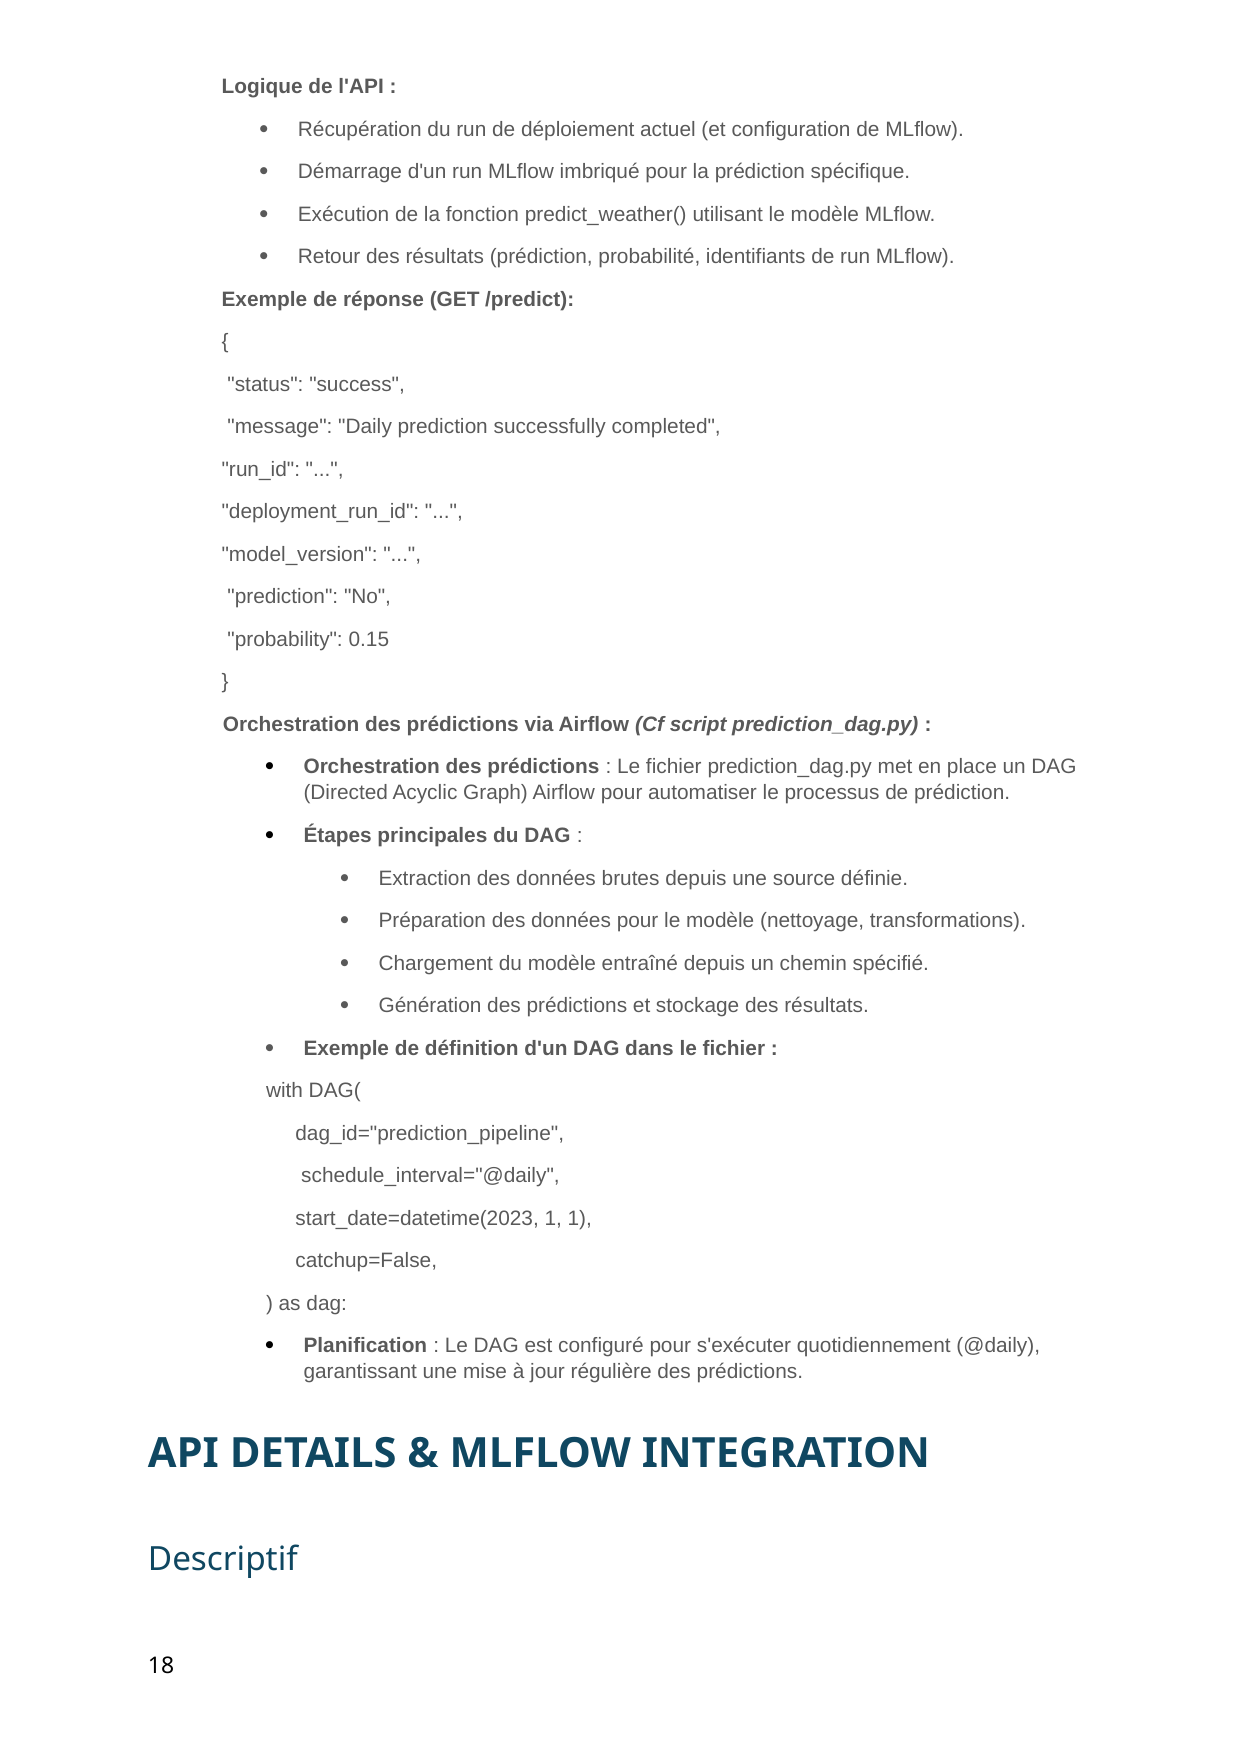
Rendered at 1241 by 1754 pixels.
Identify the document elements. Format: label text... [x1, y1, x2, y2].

list Extraction des données brutes depuis une source définie. [341, 865, 1122, 889]
subtitle API DETAILS & MLFLOW INTEGRATION [148, 1423, 1122, 1479]
list Retour des résultats (prédiction, probabilité, identifiants de run MLflow). [260, 244, 1122, 268]
text schedule_interval="@daily", [223, 1163, 1122, 1187]
text with DAG( [223, 1078, 1122, 1102]
text "status": "success", [148, 372, 1122, 396]
text "message": "Daily prediction successfully completed", [148, 414, 1122, 438]
text "probability": 0.15 [148, 627, 1122, 651]
list Récupération du run de déploiement actuel (et configuration de MLflow). [260, 116, 1122, 140]
list Préparation des données pour le modèle (nettoyage, transformations). [341, 908, 1122, 932]
text { [148, 329, 1122, 353]
text catchup=False, [223, 1248, 1122, 1272]
list Exécution de la fonction predict_weather() utilisant le modèle MLflow. [260, 202, 1122, 226]
list Orchestration des prédictions : Le fichier prediction_dag.py met en place un DAG (Directed Acyclic Graph) Airflow pour automatiser le processus de prédiction. [266, 754, 1122, 804]
text Orchestration des prédictions via Airflow (Cf script prediction_dag.py) : [223, 712, 1122, 736]
text dag_id="prediction_pipeline", [223, 1121, 1122, 1145]
text "prediction": "No", [148, 584, 1122, 608]
list Étapes principales du DAG : [266, 823, 1122, 847]
list Exemple de définition d'un DAG dans le fichier : [266, 1036, 1122, 1060]
list Démarrage d'un run MLflow imbriqué pour la prédiction spécifique. [260, 159, 1122, 183]
text start_date=datetime(2023, 1, 1), [223, 1206, 1122, 1230]
text Descriptif [148, 1535, 1122, 1580]
text "model_version": "...", [148, 542, 1122, 566]
text ) as dag: [223, 1291, 1122, 1315]
list Génération des prédictions et stockage des résultats. [341, 993, 1122, 1017]
text Exemple de réponse (GET /predict): [148, 287, 1122, 311]
text "run_id": "...", [148, 457, 1122, 481]
list Planification : Le DAG est configuré pour s'exécuter quotidiennement (@daily), garantissant une mise à jour régulière des prédictions. [266, 1333, 1122, 1383]
list Chargement du modèle entraîné depuis un chemin spécifié. [341, 951, 1122, 974]
text Logique de l'API : [148, 74, 1122, 98]
text } [148, 669, 1122, 693]
text "deployment_run_id": "...", [148, 499, 1122, 523]
